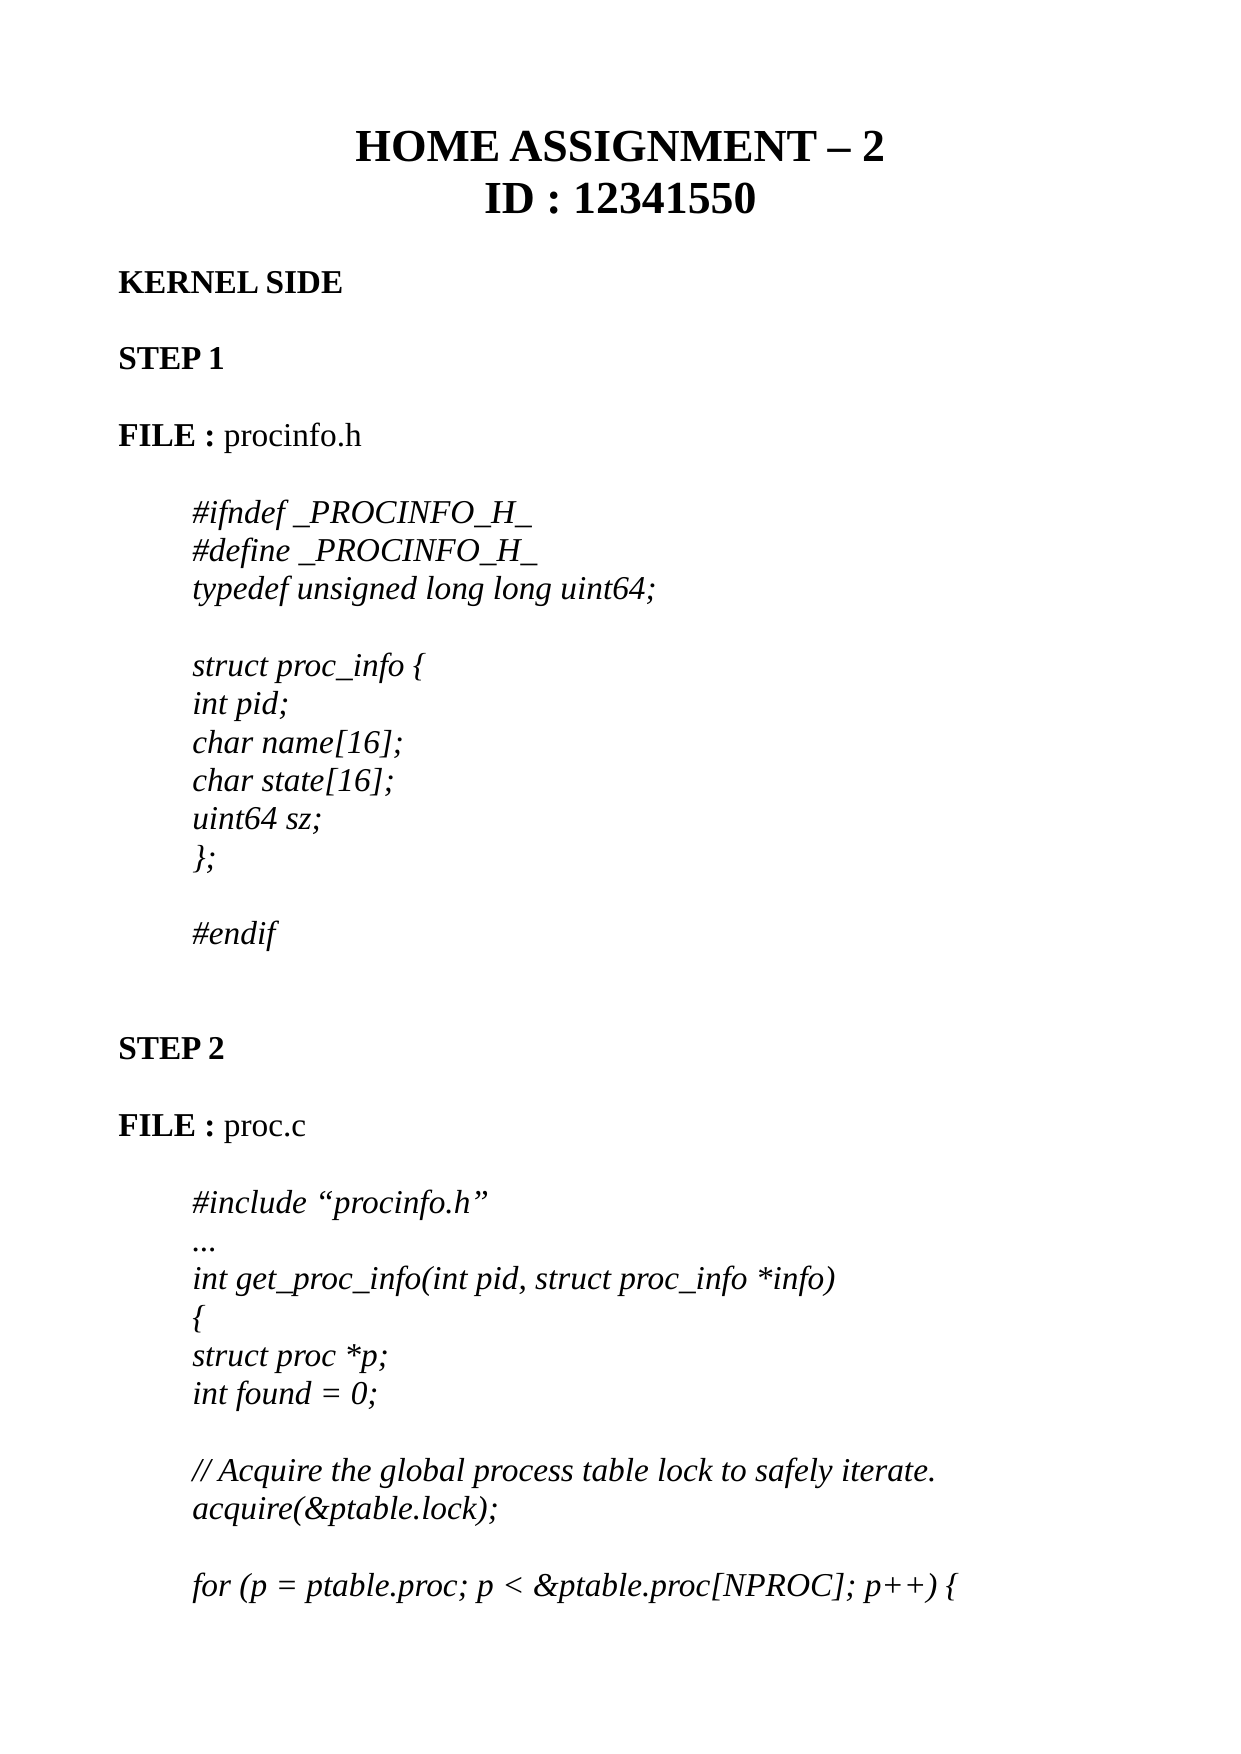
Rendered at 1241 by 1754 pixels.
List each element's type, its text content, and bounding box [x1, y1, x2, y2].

text // Acquire the global process table lock to safely iterate. [118, 1450, 1122, 1488]
text FILE : proc.c [118, 1105, 1122, 1143]
text #define _PROCINFO_H_ [118, 530, 1122, 568]
text FILE : procinfo.h [118, 415, 1122, 453]
text KERNEL SIDE [118, 262, 1122, 300]
text char state[16]; [118, 760, 1122, 798]
text #endif [118, 913, 1122, 952]
text int pid; [118, 683, 1122, 722]
text STEP 1 [118, 338, 1122, 377]
text struct proc *p; [118, 1335, 1122, 1373]
text int get_proc_info(int pid, struct proc_info *info) [118, 1258, 1122, 1297]
text uint64 sz; [118, 798, 1122, 837]
text struct proc_info { [118, 645, 1122, 683]
text acquire(&ptable.lock); [118, 1488, 1122, 1527]
text typedef unsigned long long uint64; [118, 568, 1122, 607]
text #ifndef _PROCINFO_H_ [118, 492, 1122, 530]
text HOME ASSIGNMENT – 2 [118, 118, 1122, 171]
text ... [118, 1220, 1122, 1258]
text }; [118, 837, 1122, 875]
text #include “procinfo.h” [118, 1182, 1122, 1220]
text char name[16]; [118, 722, 1122, 760]
text ID : 12341550 [118, 171, 1122, 223]
text for (p = ptable.proc; p < &ptable.proc[NPROC]; p++) { [118, 1565, 1122, 1603]
text int found = 0; [118, 1373, 1122, 1412]
text STEP 2 [118, 1028, 1122, 1067]
text { [118, 1297, 1122, 1335]
